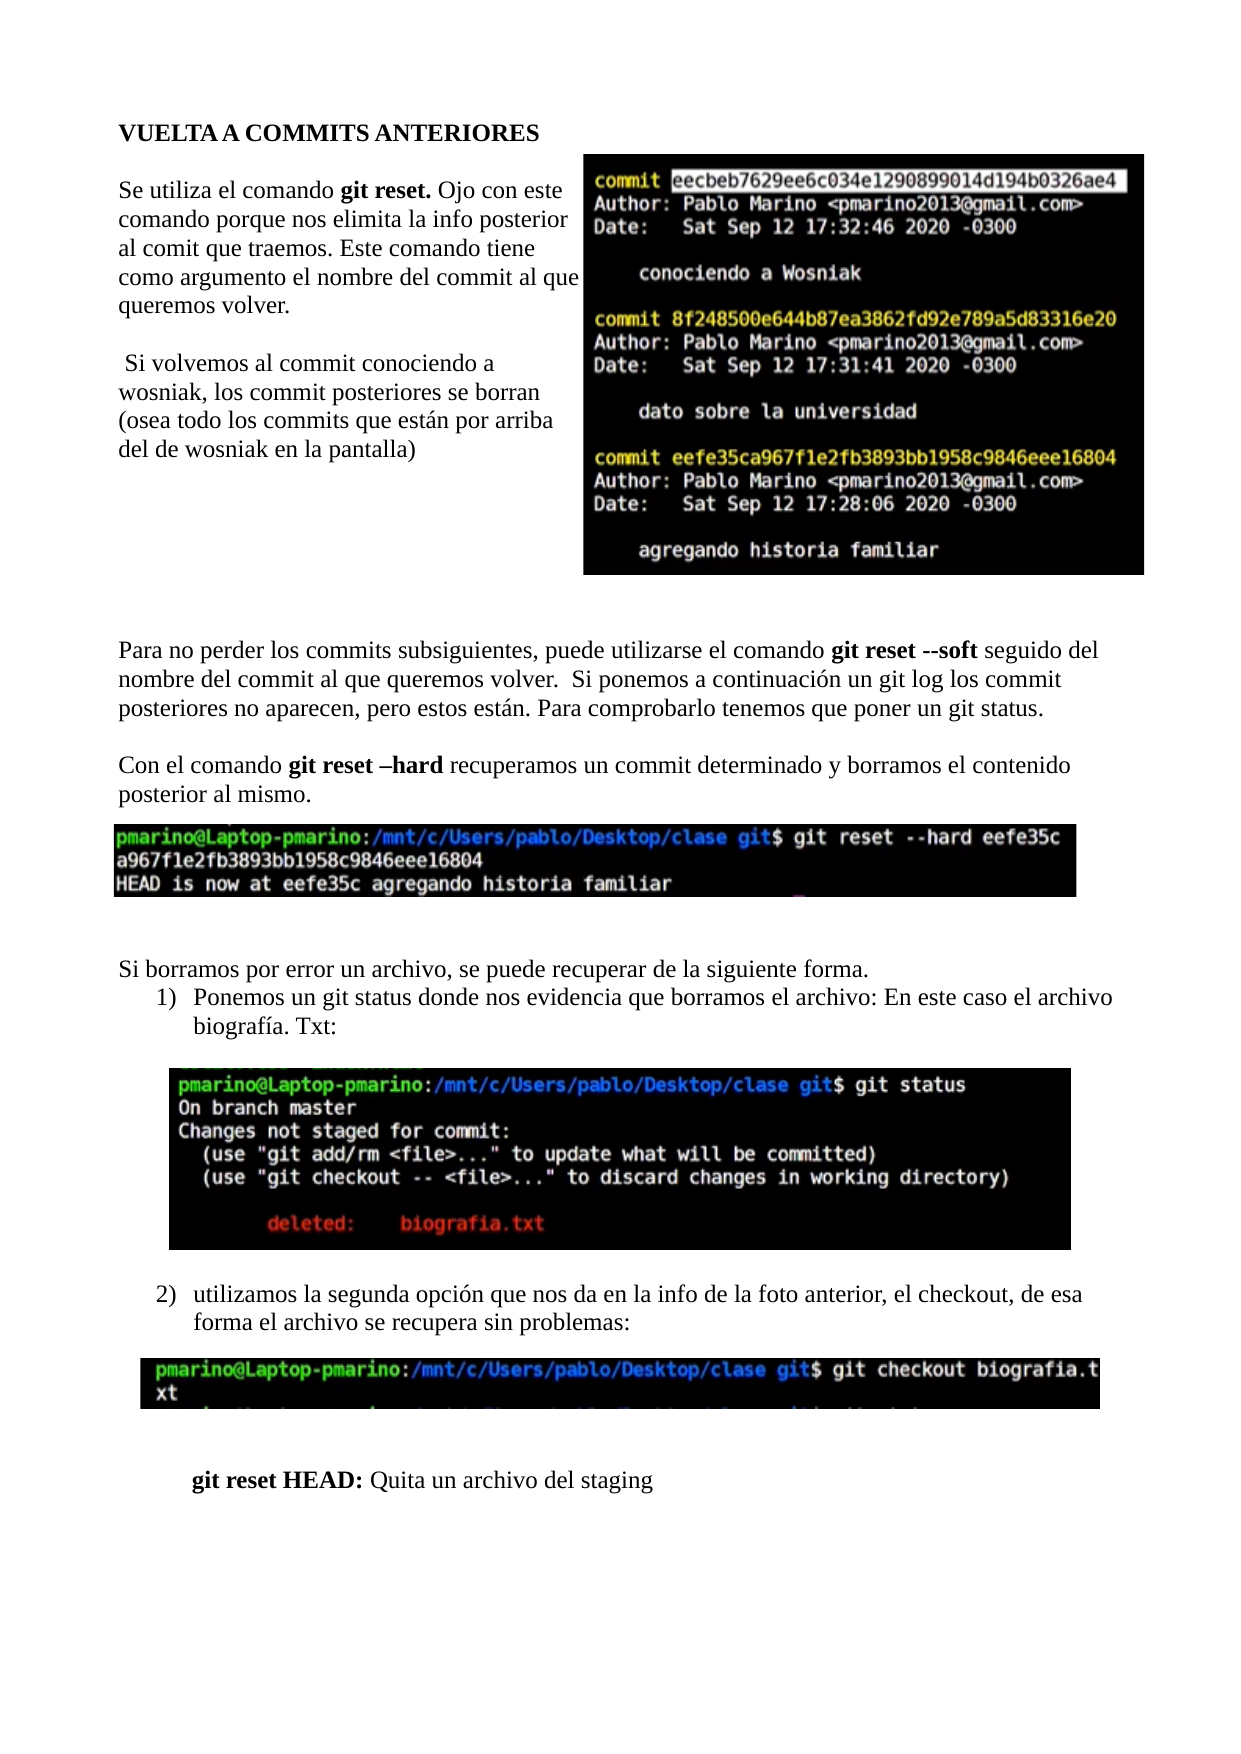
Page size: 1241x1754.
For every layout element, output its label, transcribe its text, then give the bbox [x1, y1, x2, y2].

text Se utiliza el comando git reset. Ojo con este comando porque nos elimita la info posterior al comit que traemos. Este comando tiene como argumento el nombre del commit al que queremos volver. [118, 176, 583, 319]
list Ponemos un git status donde nos evidencia que borramos el archivo: En este caso el archivo biografía. Txt: [156, 982, 1122, 1040]
text Si borramos por error un archivo, se puede recuperar de la siguiente forma. [118, 954, 1122, 982]
text git reset HEAD: Quita un archivo del staging [118, 1466, 1122, 1494]
text Si volvemos al commit conociendo a wosniak, los commit posteriores se borran (osea todo los commits que están por arriba del de wosniak en la pantalla) [118, 348, 583, 463]
picture [169, 1068, 1071, 1250]
picture [113, 824, 1077, 897]
list utilizamos la segunda opción que nos da en la info de la foto anterior, el checkout, de esa forma el archivo se recupera sin problemas: [156, 1279, 1122, 1336]
text Con el comando git reset –hard recuperamos un commit determinado y borramos el contenido posterior al mismo. [118, 751, 1122, 808]
picture [583, 154, 1145, 575]
picture [140, 1358, 1100, 1409]
text Para no perder los commits subsiguientes, puede utilizarse el comando git reset --soft seguido del nombre del commit al que queremos volver. Si ponemos a continuación un git log los commit posteriores no aparecen, pero estos están. Para comprobarlo tenemos que poner un git status. [118, 636, 1122, 722]
text VUELTA A COMMITS ANTERIORES [118, 118, 1122, 147]
